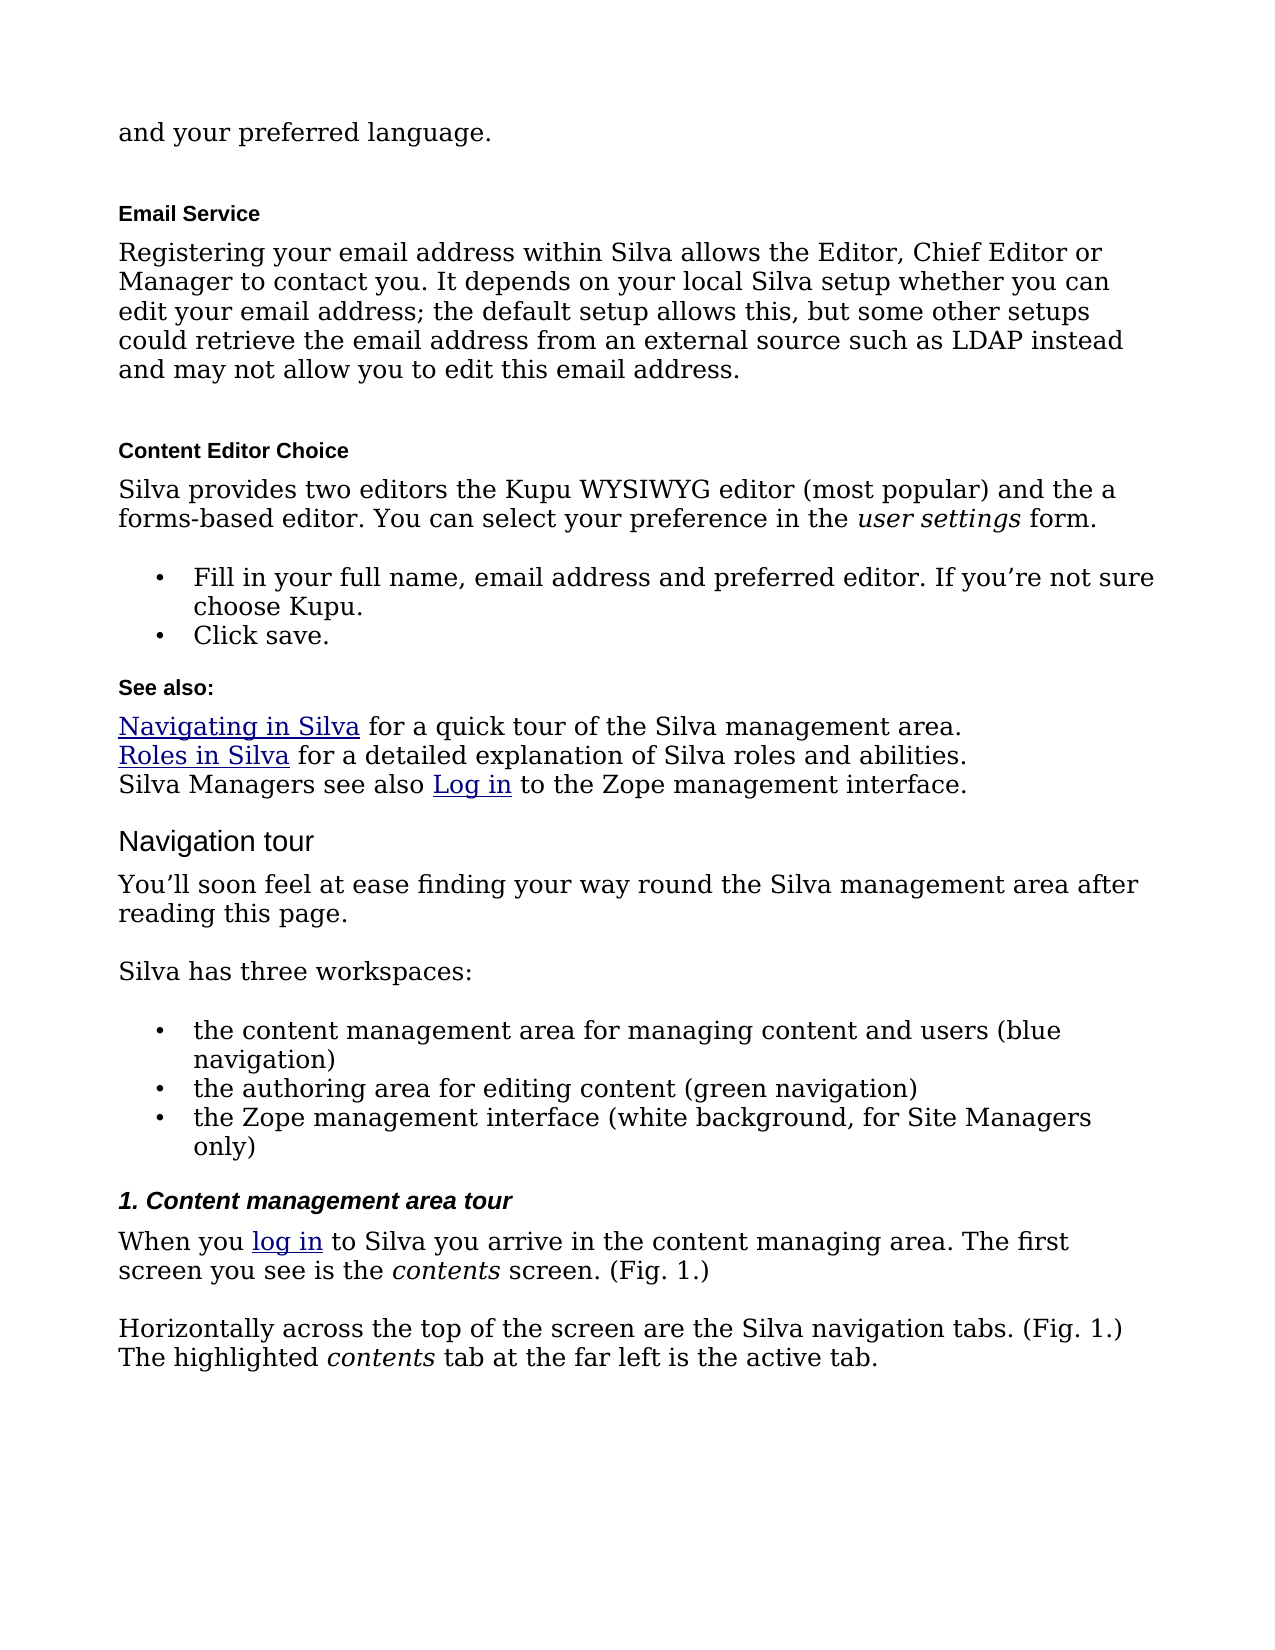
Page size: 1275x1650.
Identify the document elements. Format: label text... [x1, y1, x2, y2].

text You’ll soon feel at ease finding your way round the Silva management area after reading this page. [118, 870, 1157, 957]
subtitle Email Service [118, 201, 1157, 226]
list Click save. [156, 621, 1157, 650]
text Silva provides two editors the Kupu WYSIWYG editor (most popular) and the a forms-based editor. You can select your preference in the user settings form. [118, 475, 1157, 563]
text Silva Managers see also Log in to the Zope management interface. [118, 771, 1157, 800]
text and your preferred language. [118, 118, 1157, 176]
text Navigating in Silva for a quick tour of the Silva management area. [118, 712, 1157, 742]
text Silva has three workspaces: [118, 957, 1157, 1016]
subtitle Content Editor Choice [118, 438, 1157, 463]
text When you log in to Silva you arrive in the content managing area. The first screen you see is the contents screen. (Fig. 1.) [118, 1227, 1157, 1314]
subtitle Navigation tour [118, 825, 1157, 857]
text Registering your email address within Silva allows the Editor, Chief Editor or Manager to contact you. It depends on your local Silva setup whether you can edit your email address; the default setup allows this, but some other setups could retrieve the email address from an external source such as LDAP instead and may not allow you to edit this email address. [118, 238, 1157, 413]
list the authoring area for editing content (green navigation) [156, 1074, 1157, 1103]
list the Zope management interface (white background, for Site Managers only) [156, 1103, 1157, 1162]
text Horizontally across the top of the screen are the Silva navigation tabs. (Fig. 1.) The highlighted contents tab at the far left is the active tab. [118, 1314, 1157, 1373]
list Fill in your full name, email address and preferred editor. If you’re not sure choose Kupu. [156, 563, 1157, 621]
subtitle 1. Content management area tour [118, 1187, 1157, 1214]
list the content management area for managing content and users (blue navigation) [156, 1016, 1157, 1074]
text Roles in Silva for a detailed explanation of Silva roles and abilities. [118, 742, 1157, 771]
subtitle See also: [118, 675, 1157, 700]
